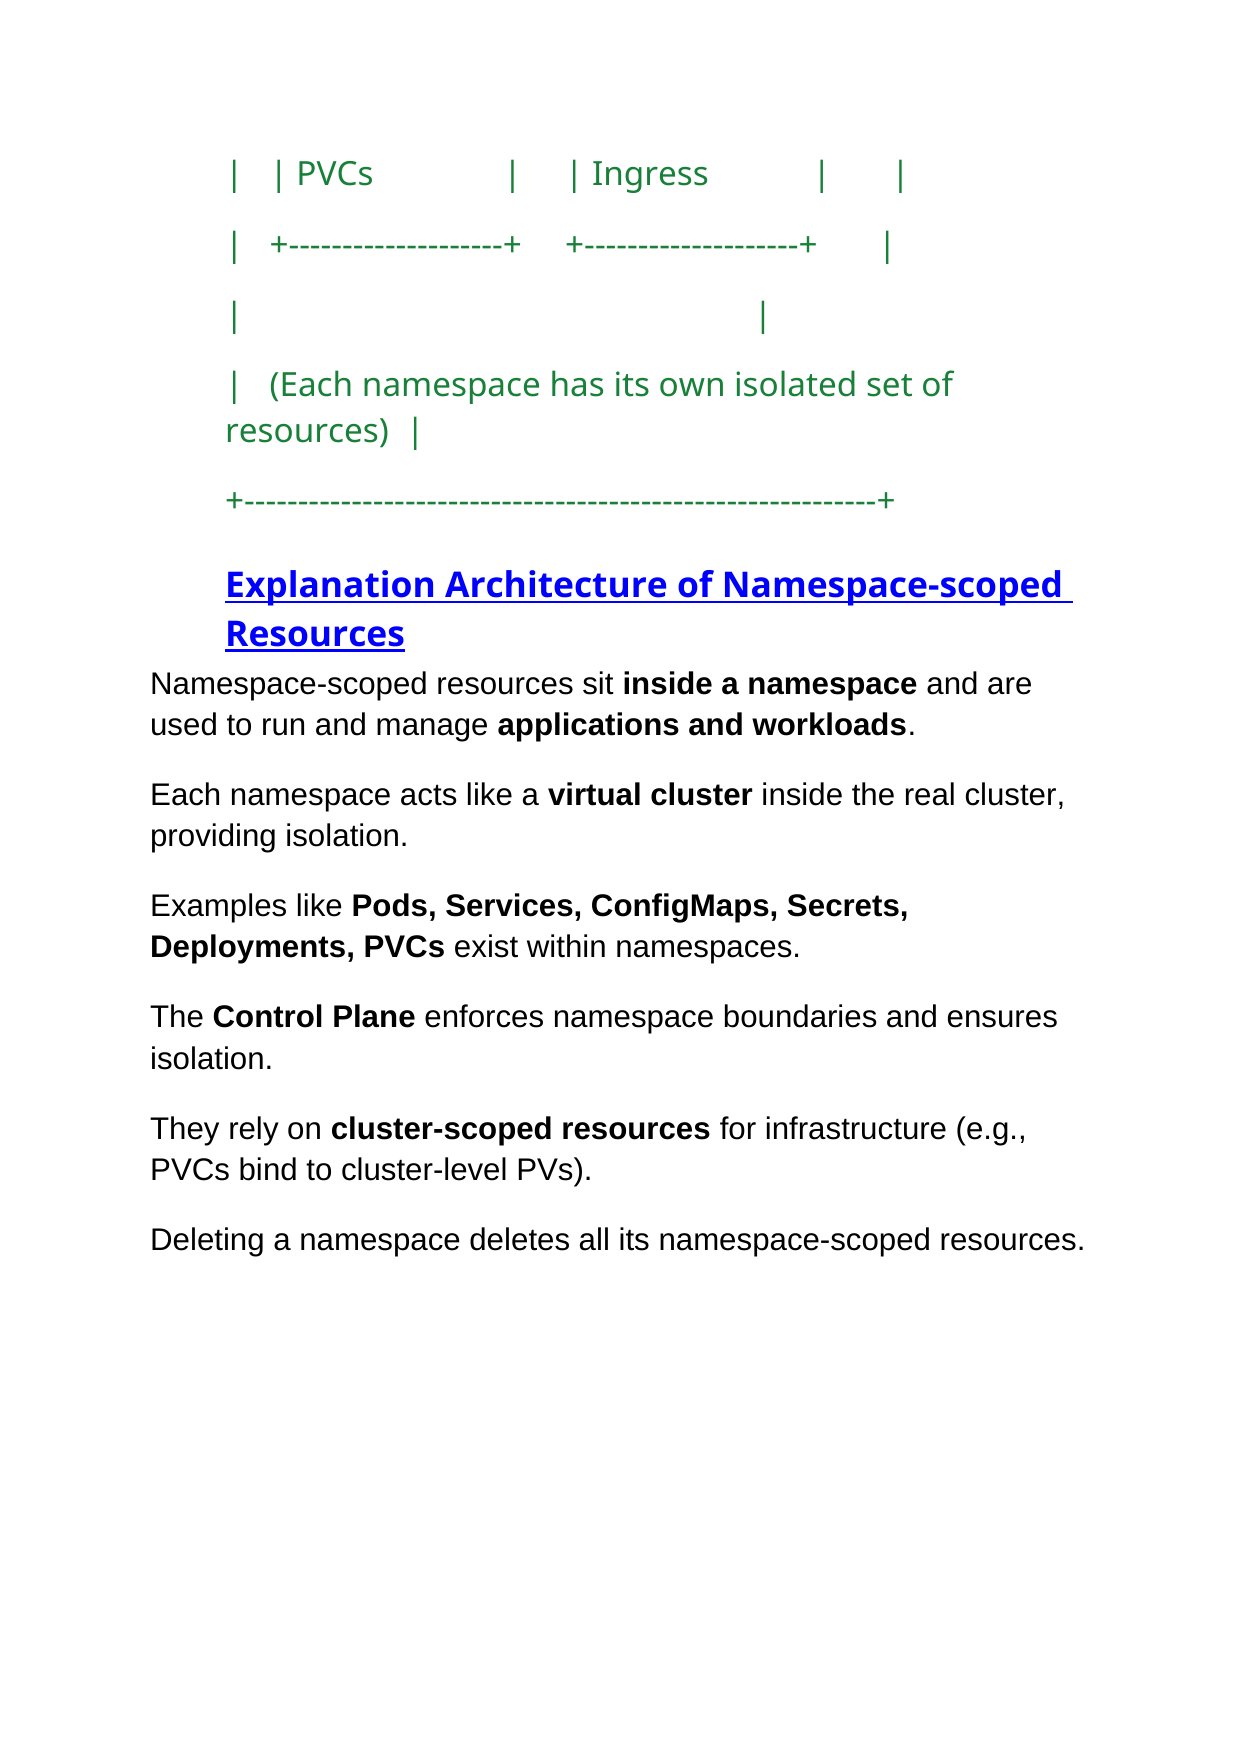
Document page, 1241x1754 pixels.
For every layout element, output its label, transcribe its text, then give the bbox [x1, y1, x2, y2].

text Deleting a namespace deletes all its namespace-scoped resources. [150, 1221, 1090, 1257]
text Examples like Pods, Services, ConfigMaps, Secrets, Deployments, PVCs exist within namespaces. [150, 887, 1090, 995]
text | | [225, 291, 1090, 336]
text | (Each namespace has its own isolated set of resources) | [225, 361, 1090, 452]
text +-----------------------------------------------------------+ [225, 477, 1090, 522]
text They rely on cluster-scoped resources for infrastructure (e.g., PVCs bind to cluster-level PVs). [150, 1110, 1090, 1217]
text Each namespace acts like a virtual cluster inside the real cluster, providing isolation. [150, 776, 1090, 883]
subtitle Explanation Architecture of Namespace-scoped Resources [225, 560, 1090, 656]
text Namespace-scoped resources sit inside a namespace and are used to run and manage applications and workloads. [150, 665, 1090, 772]
text | +--------------------+ +--------------------+ | [225, 220, 1090, 266]
text | | PVCs | | Ingress | | [225, 150, 1090, 195]
text The Control Plane enforces namespace boundaries and ensures isolation. [150, 998, 1090, 1106]
